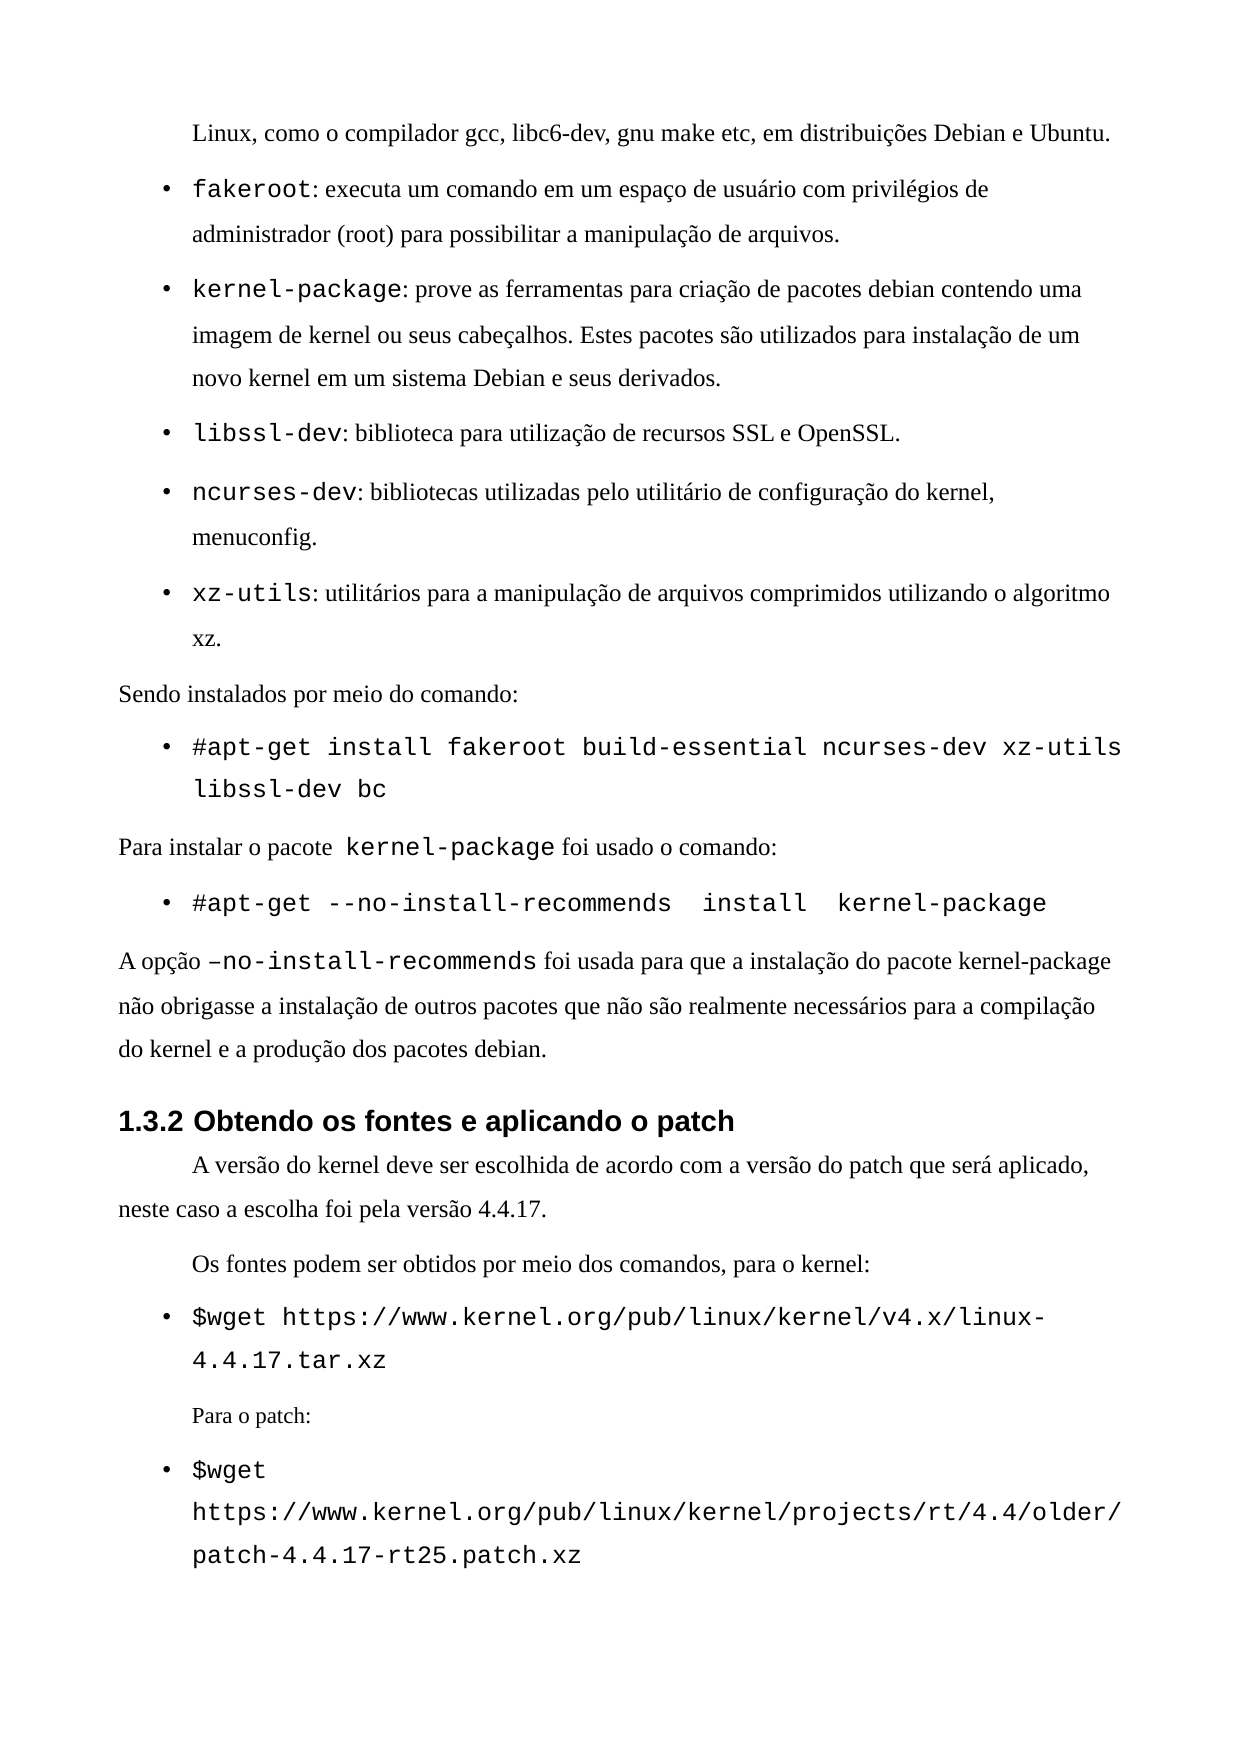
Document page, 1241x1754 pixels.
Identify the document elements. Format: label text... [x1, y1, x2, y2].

list #apt-get --no-install-recommends install kernel-package [162, 891, 1122, 919]
list $wget https://www.kernel.org/pub/linux/kernel/projects/rt/4.4/older/patch-4.4.17-rt25.patch.xz [162, 1457, 1122, 1571]
list kernel-package: prove as ferramentas para criação de pacotes debian contendo uma imagem de kernel ou seus cabeçalhos. Estes pacotes são utilizados para instalação de um novo kernel em um sistema Debian e seus derivados. [162, 274, 1122, 392]
list $wget https://www.kernel.org/pub/linux/kernel/v4.x/linux-4.4.17.tar.xz [162, 1305, 1122, 1376]
list Linux, como o compilador gcc, libc6-dev, gnu make etc, em distribuições Debian e Ubuntu. [162, 118, 1122, 147]
list #apt-get install fakeroot build-essential ncurses-dev xz-utils libssl-dev bc [162, 734, 1122, 805]
text Para instalar o pacote kernel-package foi usado o comando: [118, 832, 1122, 863]
text Os fontes podem ser obtidos por meio dos comandos, para o kernel: [118, 1249, 1122, 1278]
list libssl-dev: biblioteca para utilização de recursos SSL e OpenSSL. [162, 418, 1122, 449]
list xz-utils: utilitários para a manipulação de arquivos comprimidos utilizando o algoritmo xz. [162, 578, 1122, 652]
list ncurses-dev: bibliotecas utilizadas pelo utilitário de configuração do kernel, menuconfig. [162, 477, 1122, 551]
list fakeroot: executa um comando em um espaço de usuário com privilégios de administrador (root) para possibilitar a manipulação de arquivos. [162, 174, 1122, 248]
text Sendo instalados por meio do comando: [118, 679, 1122, 708]
text A versão do kernel deve ser escolhida de acordo com a versão do patch que será aplicado, neste caso a escolha foi pela versão 4.4.17. [118, 1151, 1122, 1222]
subtitle Obtendo os fontes e aplicando o patch [118, 1104, 1122, 1138]
text A opção –no-install-recommends foi usada para que a instalação do pacote kernel-package não obrigasse a instalação de outros pacotes que não são realmente necessários para a compilação do kernel e a produção dos pacotes debian. [118, 946, 1122, 1063]
text Para o patch: [118, 1402, 1122, 1431]
